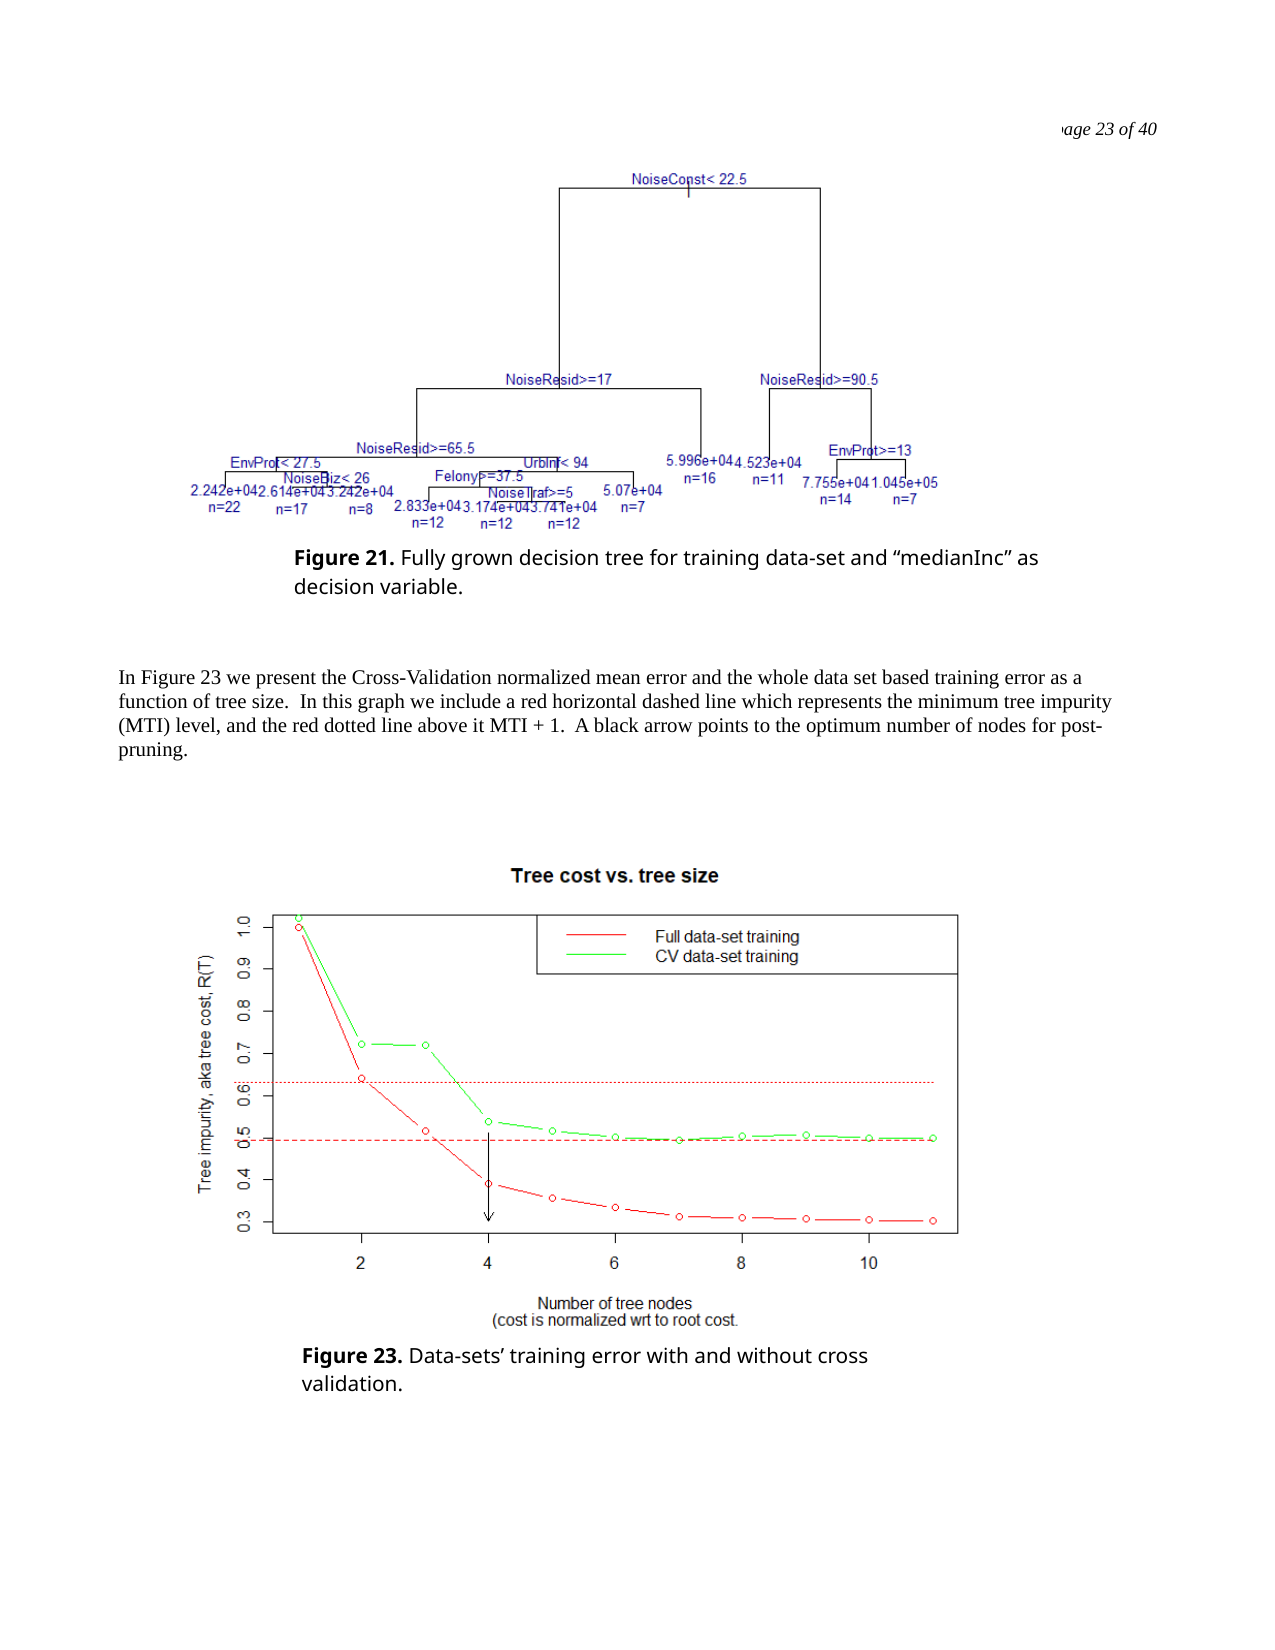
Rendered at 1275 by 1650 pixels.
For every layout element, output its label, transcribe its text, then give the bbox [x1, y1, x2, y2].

text In Figure 23 we present the Cross-Validation normalized mean error and the whole data set based training error as a function of tree size. In this graph we include a red horizontal dashed line which represents the minimum tree impurity (MTI) level, and the red dotted line above it MTI + 1. A black arrow points to the optimum number of nodes for post-pruning. [118, 665, 1157, 761]
picture [192, 834, 1079, 1334]
picture [111, 88, 1062, 624]
